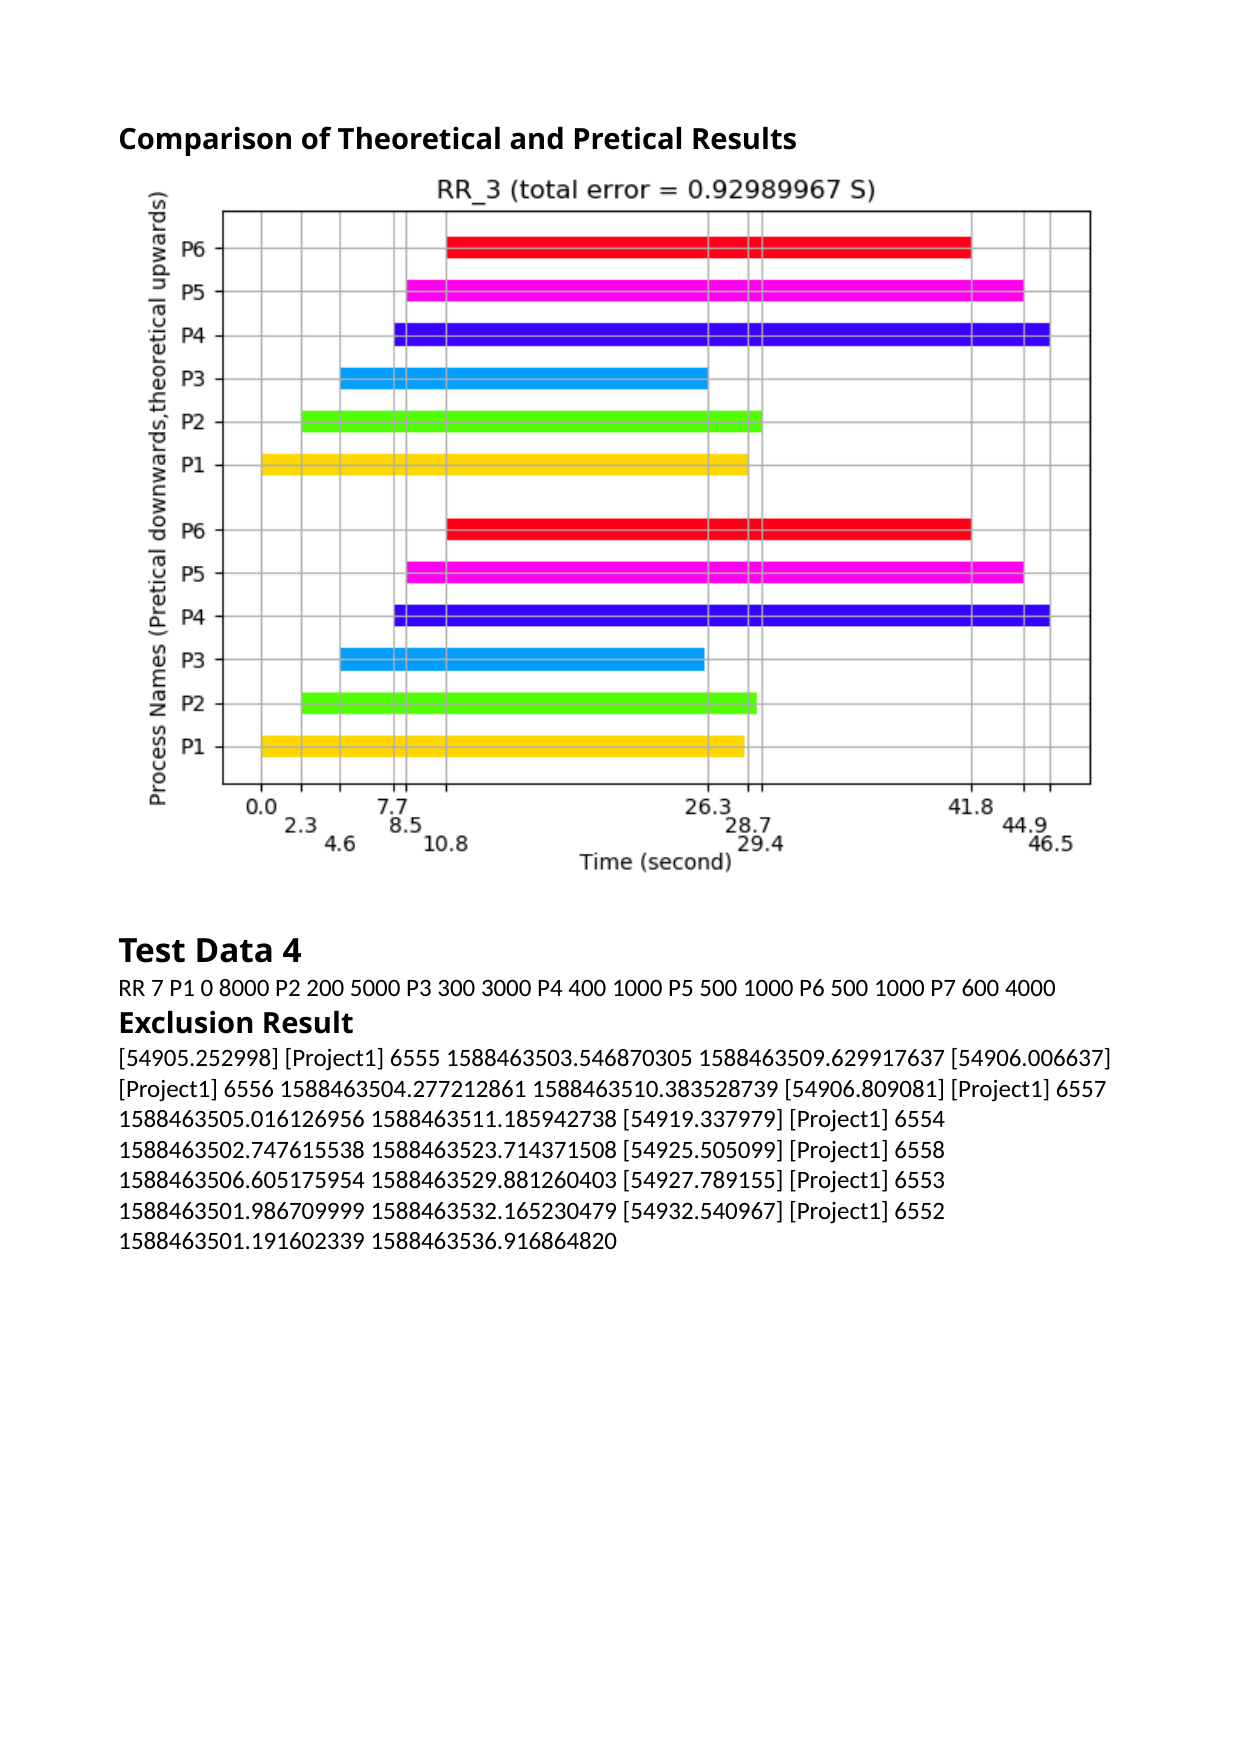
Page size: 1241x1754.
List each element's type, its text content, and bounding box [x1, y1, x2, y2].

subtitle Comparison of Theoretical and Pretical Results [118, 118, 1122, 158]
picture [127, 157, 1113, 896]
subtitle Test Data 4 [118, 927, 1122, 972]
text RR 7 P1 0 8000 P2 200 5000 P3 300 3000 P4 400 1000 P5 500 1000 P6 500 1000 P7 600 4000 [118, 972, 1122, 1002]
subtitle Exclusion Result [118, 1002, 1122, 1042]
text [54905.252998] [Project1] 6555 1588463503.546870305 1588463509.629917637 [54906.006637] [Project1] 6556 1588463504.277212861 1588463510.383528739 [54906.809081] [Project1] 6557 1588463505.016126956 1588463511.185942738 [54919.337979] [Project1] 6554 1588463502.747615538 1588463523.714371508 [54925.505099] [Project1] 6558 1588463506.605175954 1588463529.881260403 [54927.789155] [Project1] 6553 1588463501.986709999 1588463532.165230479 [54932.540967] [Project1] 6552 1588463501.191602339 1588463536.916864820 [118, 1042, 1122, 1256]
